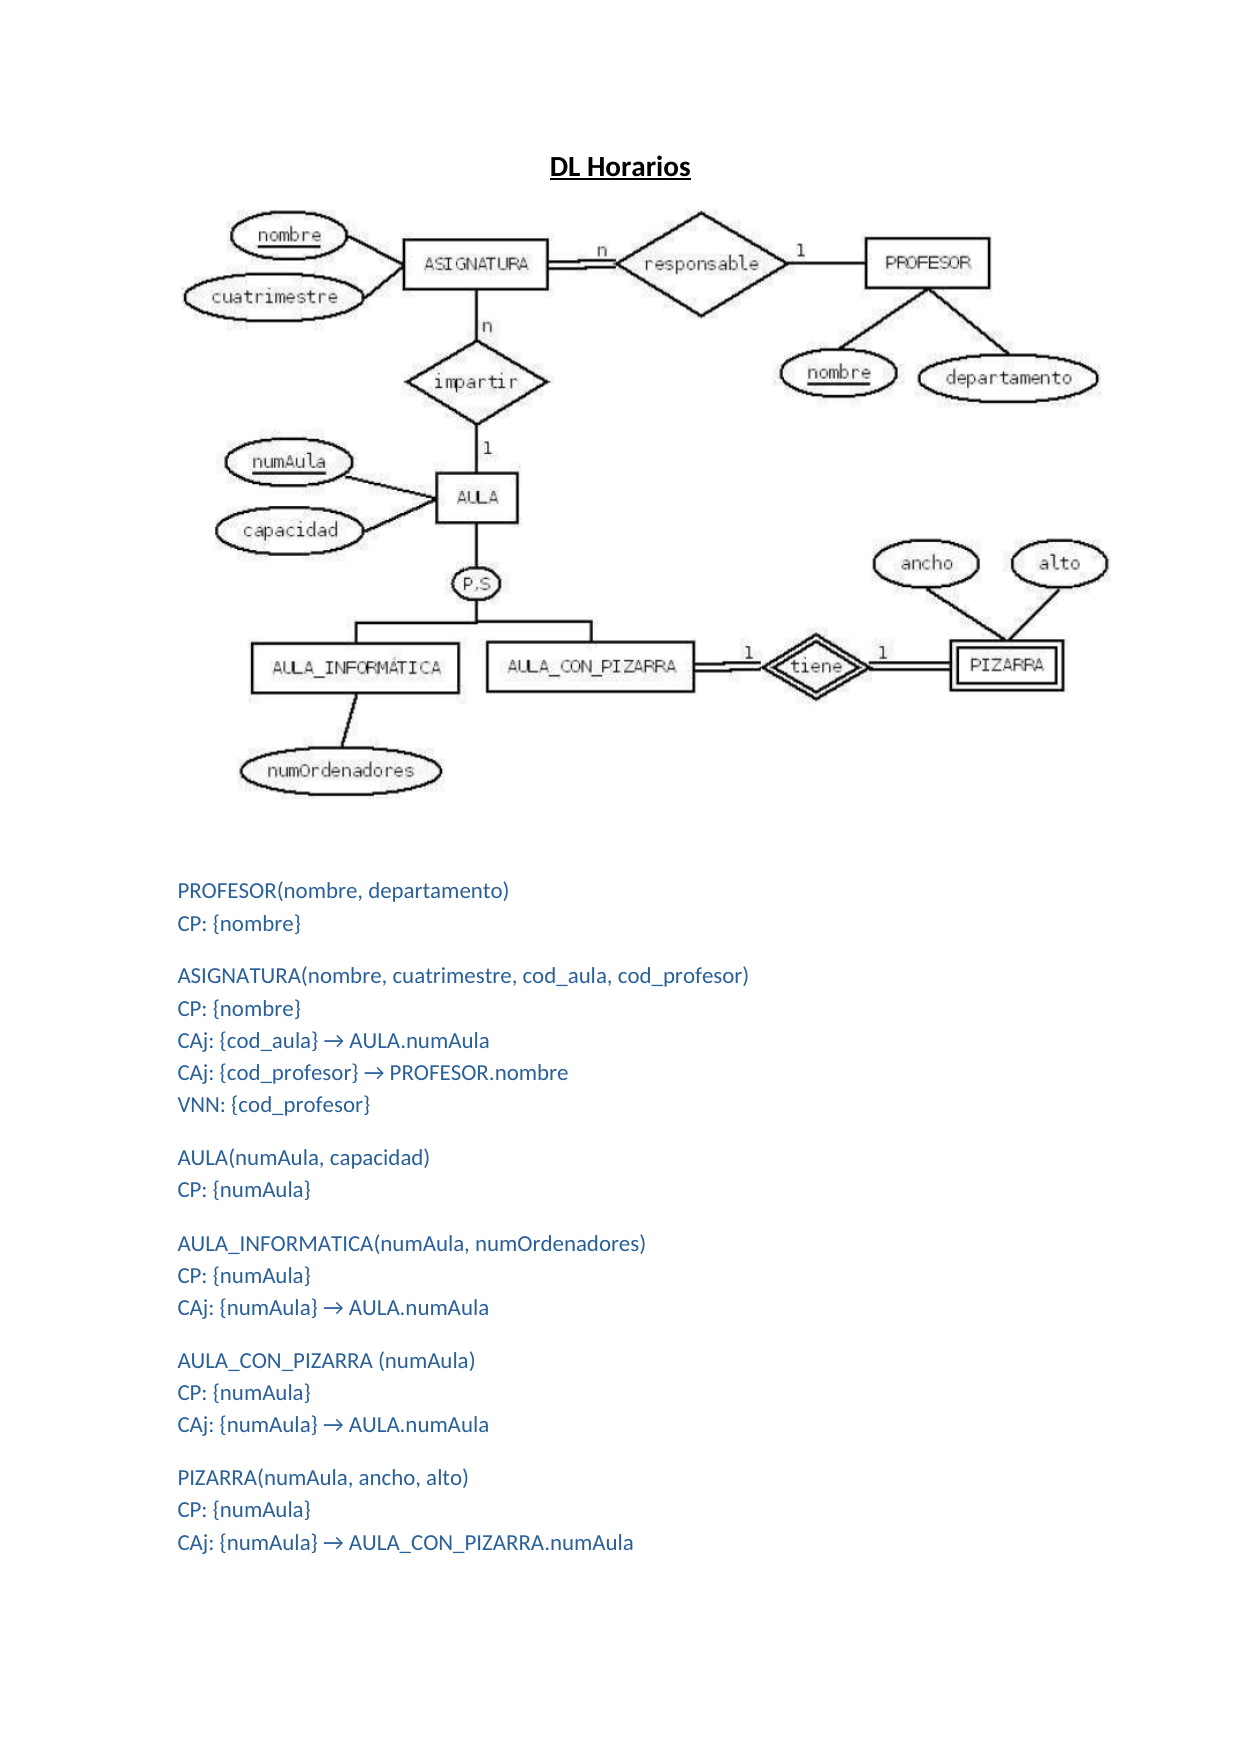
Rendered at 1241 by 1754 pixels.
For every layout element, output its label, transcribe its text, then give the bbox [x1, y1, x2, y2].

text PROFESOR(nombre, departamento) CP: {nombre} [177, 876, 1063, 937]
picture [177, 209, 1122, 799]
text AULA_INFORMATICA(numAula, numOrdenadores) CP: {numAula} CAj: {numAula} → AULA.numAula [177, 1229, 1063, 1321]
text PIZARRA(numAula, ancho, alto) CP: {numAula} CAj: {numAula} → AULA_CON_PIZARRA.numAula [177, 1463, 1063, 1556]
text ASIGNATURA(nombre, cuatrimestre, cod_aula, cod_profesor) CP: {nombre} CAj: {cod_aula} → AULA.numAula CAj: {cod_profesor} → PROFESOR.nombre VNN: {cod_profesor} [177, 962, 1063, 1118]
text DL Horarios [177, 148, 1063, 183]
text AULA_CON_PIZARRA (numAula) CP: {numAula} CAj: {numAula} → AULA.numAula [177, 1346, 1063, 1438]
text AULA(numAula, capacidad) CP: {numAula} [177, 1143, 1063, 1204]
